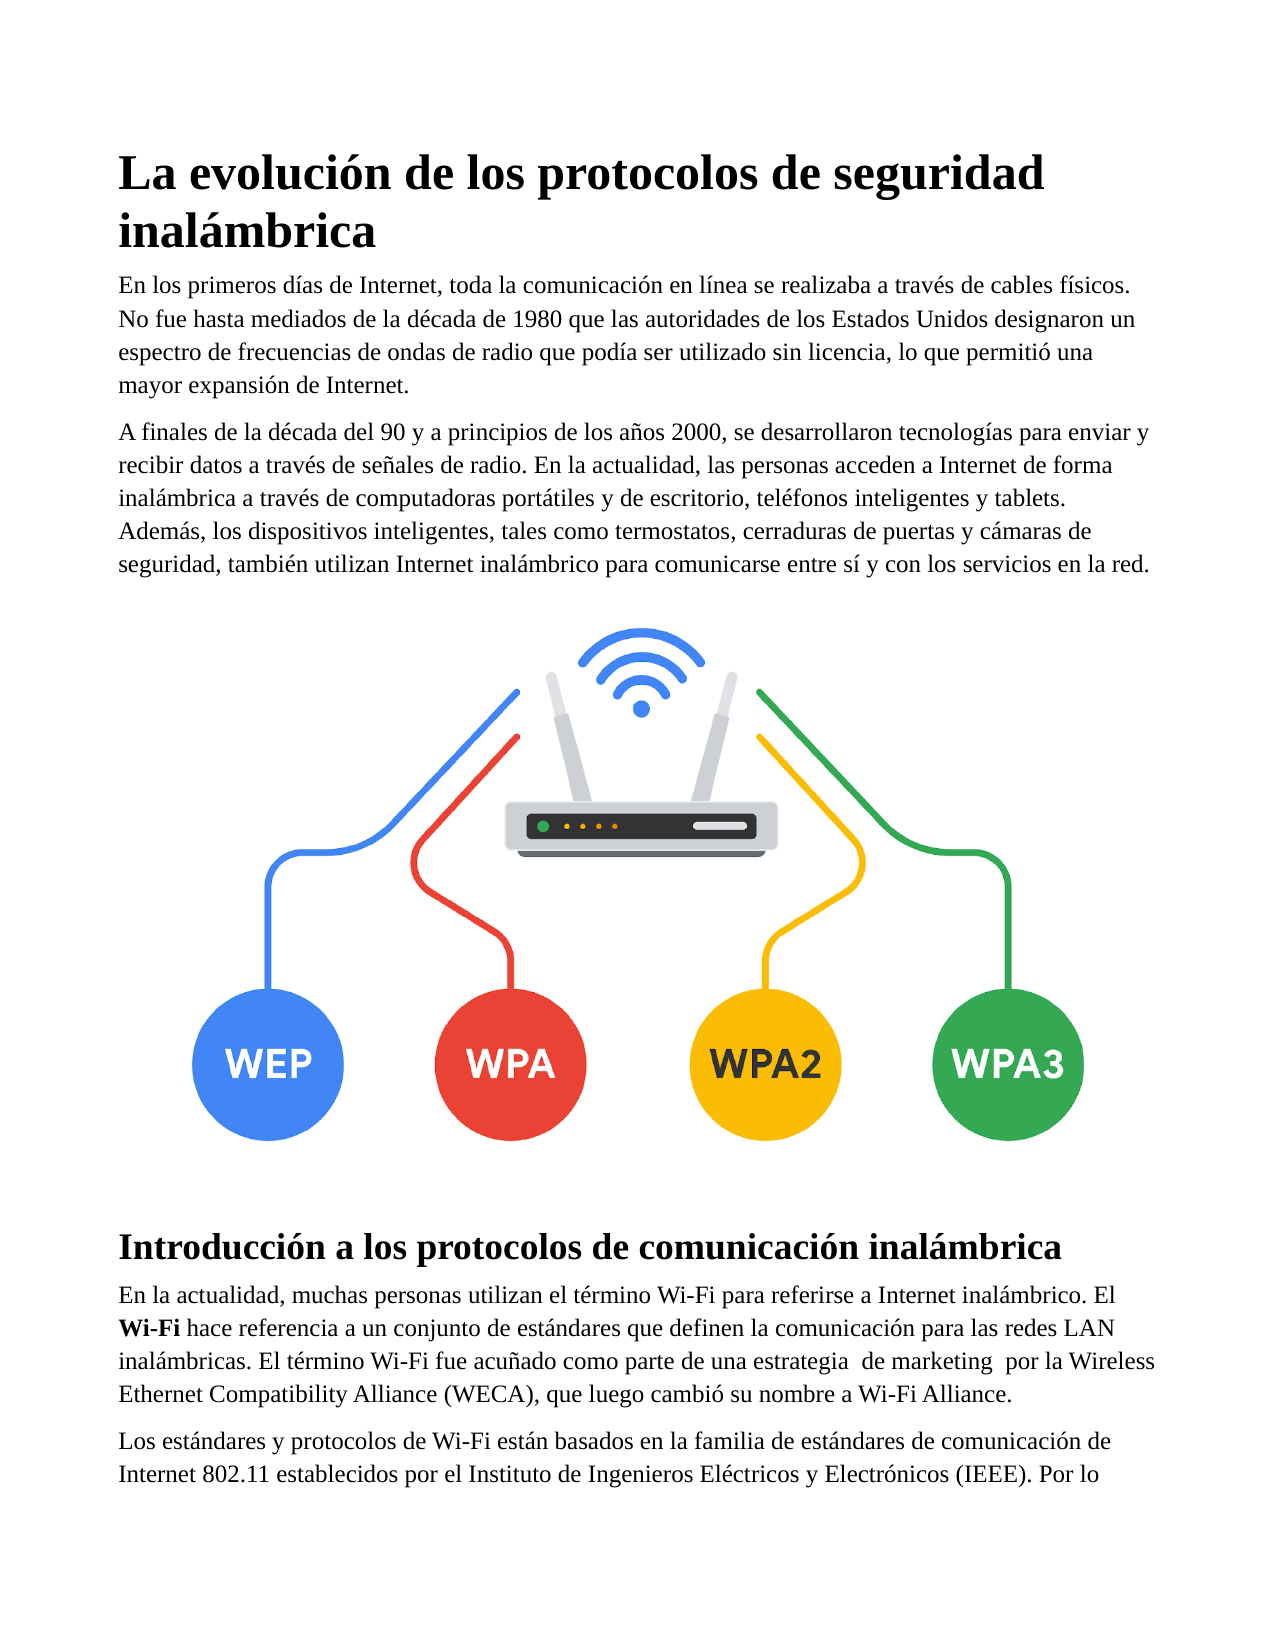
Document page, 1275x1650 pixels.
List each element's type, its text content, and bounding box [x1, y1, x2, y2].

picture [118, 597, 1163, 1185]
text Los estándares y protocolos de Wi-Fi están basados en la familia de estándares de comunicación de Internet 802.11 establecidos por el Instituto de Ingenieros Eléctricos y Electrónicos (IEEE). Por lo [118, 1426, 1157, 1488]
subtitle Introducción a los protocolos de comunicación inalámbrica [118, 1224, 1157, 1267]
subtitle La evolución de los protocolos de seguridad inalámbrica [118, 143, 1157, 258]
text A finales de la década del 90 y a principios de los años 2000, se desarrollaron tecnologías para enviar y recibir datos a través de señales de radio. En la actualidad, las personas acceden a Internet de forma inalámbrica a través de computadoras portátiles y de escritorio, teléfonos inteligentes y tablets. Además, los dispositivos inteligentes, tales como termostatos, cerraduras de puertas y cámaras de seguridad, también utilizan Internet inalámbrico para comunicarse entre sí y con los servicios en la red. [118, 417, 1157, 578]
text En los primeros días de Internet, toda la comunicación en línea se realizaba a través de cables físicos. No fue hasta mediados de la década de 1980 que las autoridades de los Estados Unidos designaron un espectro de frecuencias de ondas de radio que podía ser utilizado sin licencia, lo que permitió una mayor expansión de Internet. [118, 271, 1157, 398]
text En la actualidad, muchas personas utilizan el término Wi-Fi para referirse a Internet inalámbrico. El Wi-Fi hace referencia a un conjunto de estándares que definen la comunicación para las redes LAN inalámbricas. El término Wi-Fi fue acuñado como parte de una estrategia de marketing por la Wireless Ethernet Compatibility Alliance (WECA), que luego cambió su nombre a Wi-Fi Alliance. [118, 1280, 1157, 1408]
